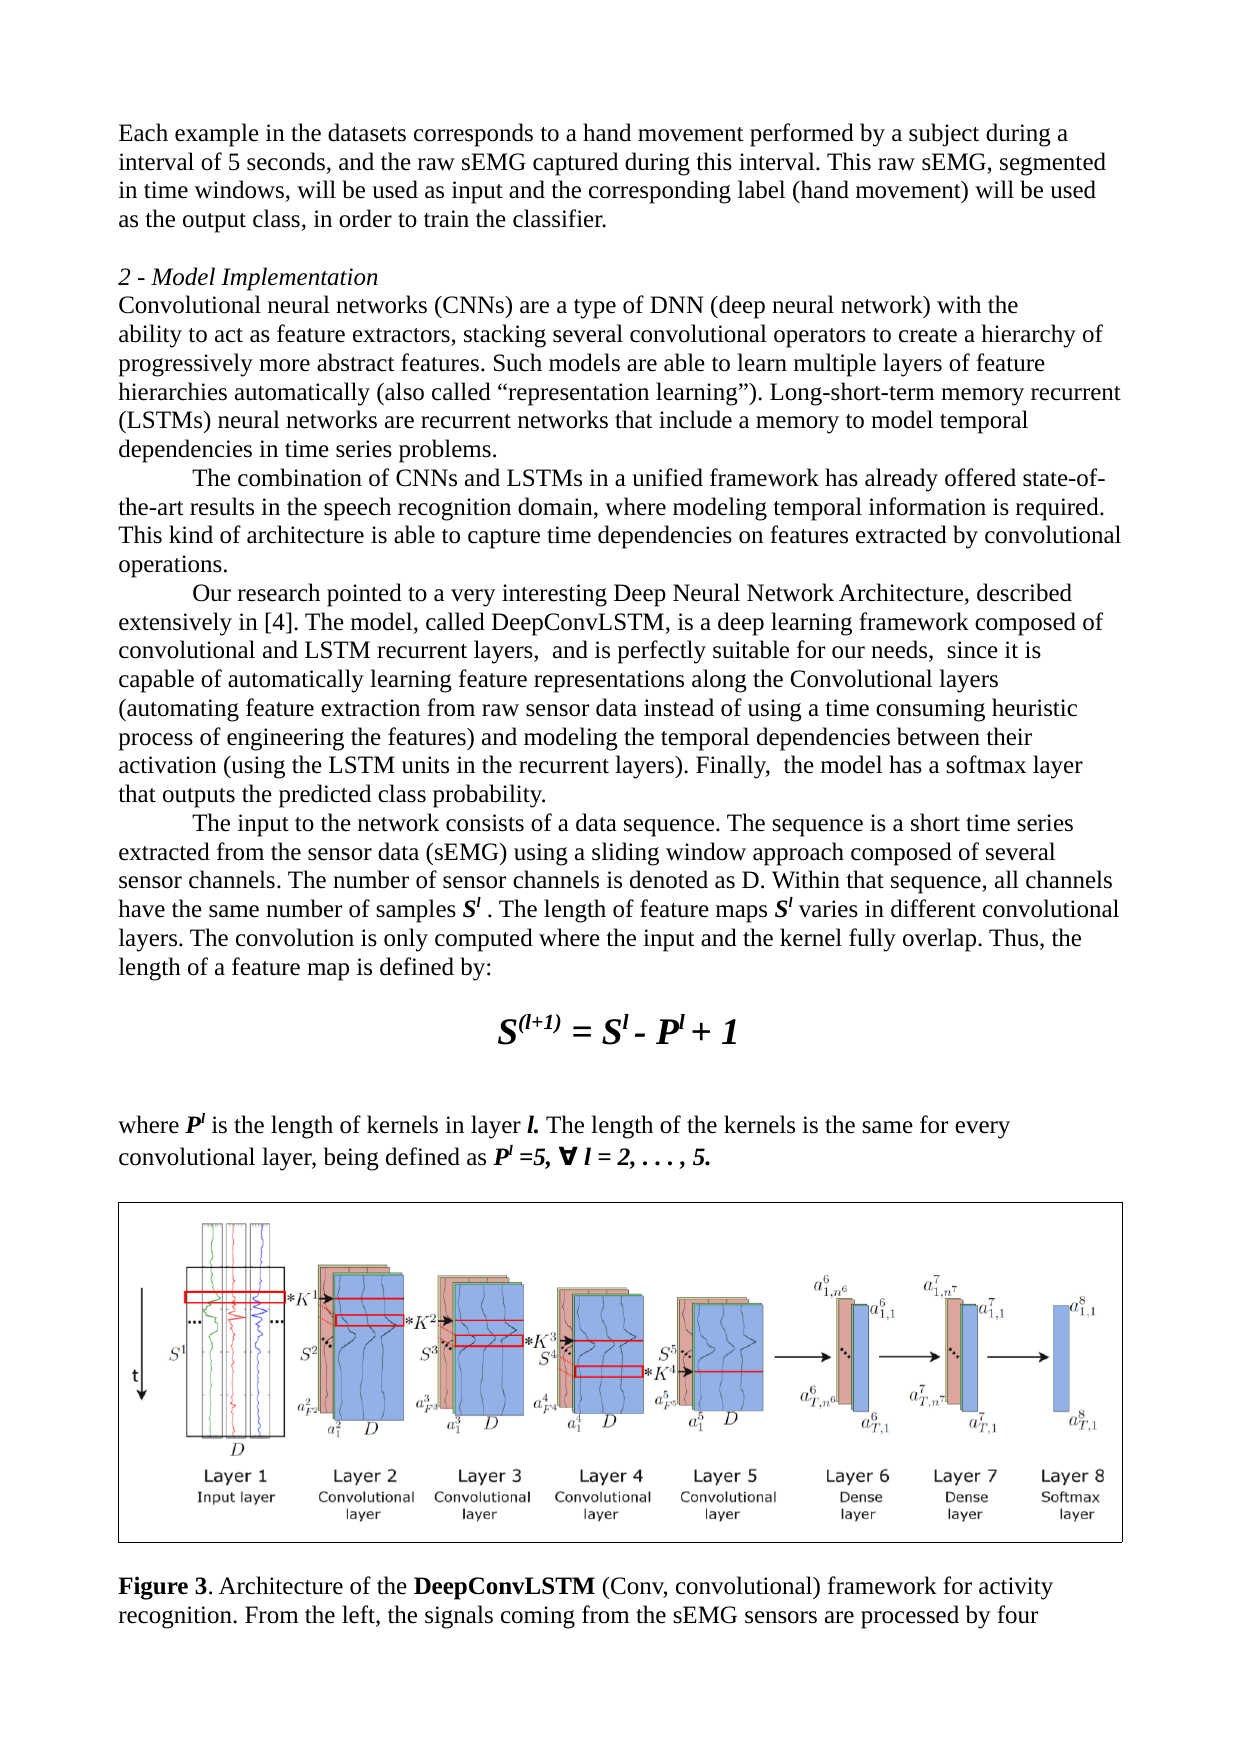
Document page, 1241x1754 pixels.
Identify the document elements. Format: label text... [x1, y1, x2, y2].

text have the same number of samples Sl . The length of feature maps Sl varies in different convolutional layers. The convolution is only computed where the input and the kernel fully overlap. Thus, the length of a feature map is defined by: [118, 894, 1122, 981]
picture [121, 1204, 1119, 1540]
text where Pl is the length of kernels in layer l. The length of the kernels is the same for every convolutional layer, being defined as Pl =5, ∀ l = 2, . . . , 5. [118, 1110, 1122, 1173]
text Our research pointed to a very interesting Deep Neural Network Architecture, described extensively in [4]. The model, called DeepConvLSTM, is a deep learning framework composed of convolutional and LSTM recurrent layers, and is perfectly suitable for our needs, since it is capable of automatically learning feature representations along the Convolutional layers (automating feature extraction from raw sensor data instead of using a time consuming heuristic process of engineering the features) and modeling the temporal dependencies between their activation (using the LSTM units in the recurrent layers). Finally, the model has a softmax layer that outputs the predicted class probability. [118, 578, 1122, 808]
text ability to act as feature extractors, stacking several convolutional operators to create a hierarchy of [118, 319, 1122, 348]
text The combination of CNNs and LSTMs in a unified framework has already offered state-of-the-art results in the speech recognition domain, where modeling temporal information is required. This kind of architecture is able to capture time dependencies on features extracted by convolutional operations. [118, 463, 1122, 578]
text Figure 3. Architecture of the DeepConvLSTM (Conv, convolutional) framework for activity recognition. From the left, the signals coming from the sEMG sensors are processed by four [118, 1571, 1122, 1628]
text Convolutional neural networks (CNNs) are a type of DNN (deep neural network) with the [118, 291, 1122, 319]
text The input to the network consists of a data sequence. The sequence is a short time series extracted from the sensor data (sEMG) using a sliding window approach composed of several sensor channels. The number of sensor channels is denoted as D. Within that sequence, all channels [118, 808, 1122, 894]
text 2 - Model Implementation [118, 262, 1122, 291]
text S(l+1) = Sl - Pl + 1 [118, 1009, 1122, 1052]
text Each example in the datasets corresponds to a hand movement performed by a subject during a interval of 5 seconds, and the raw sEMG captured during this interval. This raw sEMG, segmented in time windows, will be used as input and the corresponding label (hand movement) will be used as the output class, in order to train the classifier. [118, 118, 1122, 233]
text progressively more abstract features. Such models are able to learn multiple layers of feature hierarchies automatically (also called “representation learning”). Long-short-term memory recurrent (LSTMs) neural networks are recurrent networks that include a memory to model temporal dependencies in time series problems. [118, 348, 1122, 463]
